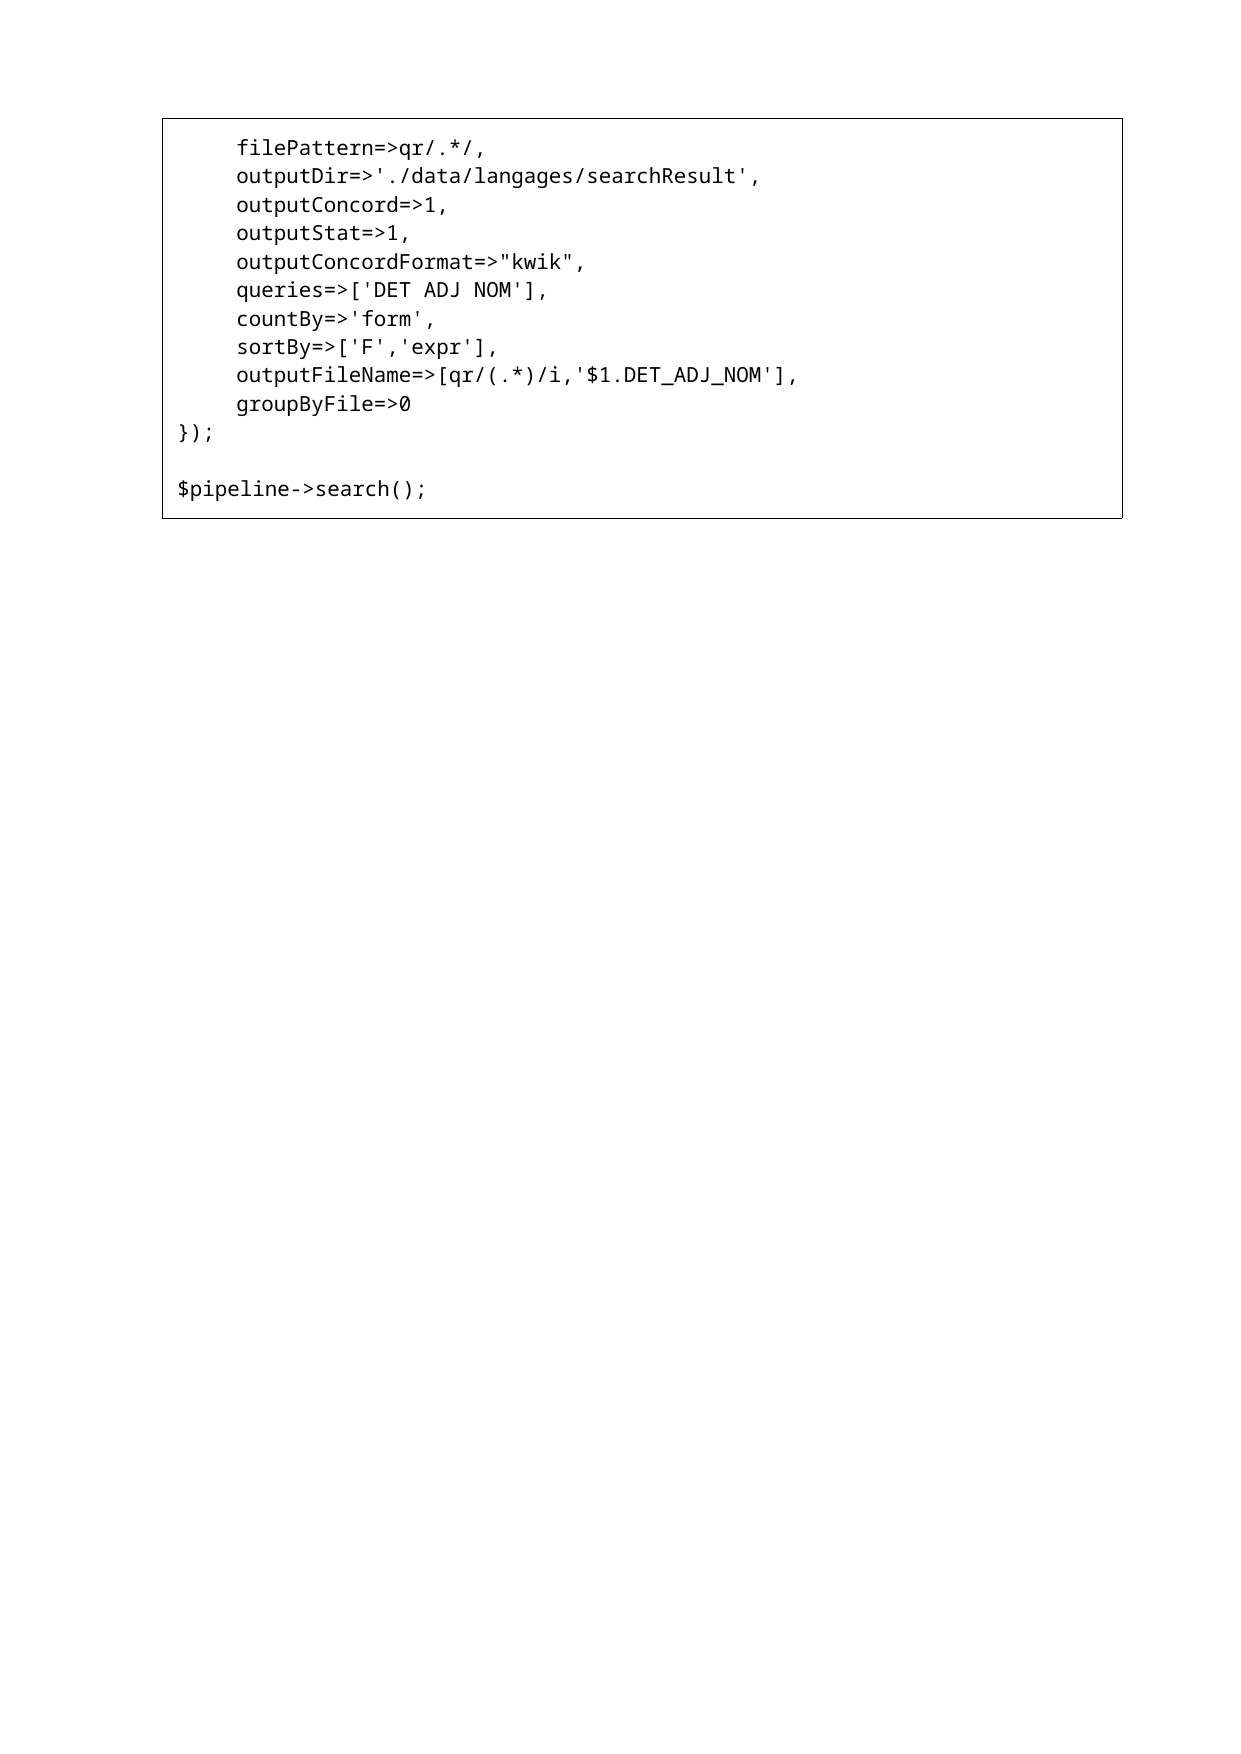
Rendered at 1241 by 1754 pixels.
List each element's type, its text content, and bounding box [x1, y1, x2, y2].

text outputConcord=>1, [163, 175, 1122, 203]
text countBy=>'form', [163, 289, 1122, 317]
text outputDir=>'./data/langages/searchResult', [163, 147, 1122, 175]
text sortBy=>['F','expr'], [163, 317, 1122, 346]
text outputConcordFormat=>"kwik", [163, 232, 1122, 260]
text $pipeline->search(); [163, 459, 1122, 518]
text groupByFile=>0 [163, 374, 1122, 402]
text }); [163, 402, 1122, 446]
text outputFileName=>[qr/(.*)/i,'$1.DET_ADJ_NOM'], [163, 346, 1122, 374]
text outputStat=>1, [163, 203, 1122, 232]
text queries=>['DET ADJ NOM'], [163, 260, 1122, 289]
text filePattern=>qr/.*/, [163, 119, 1122, 147]
